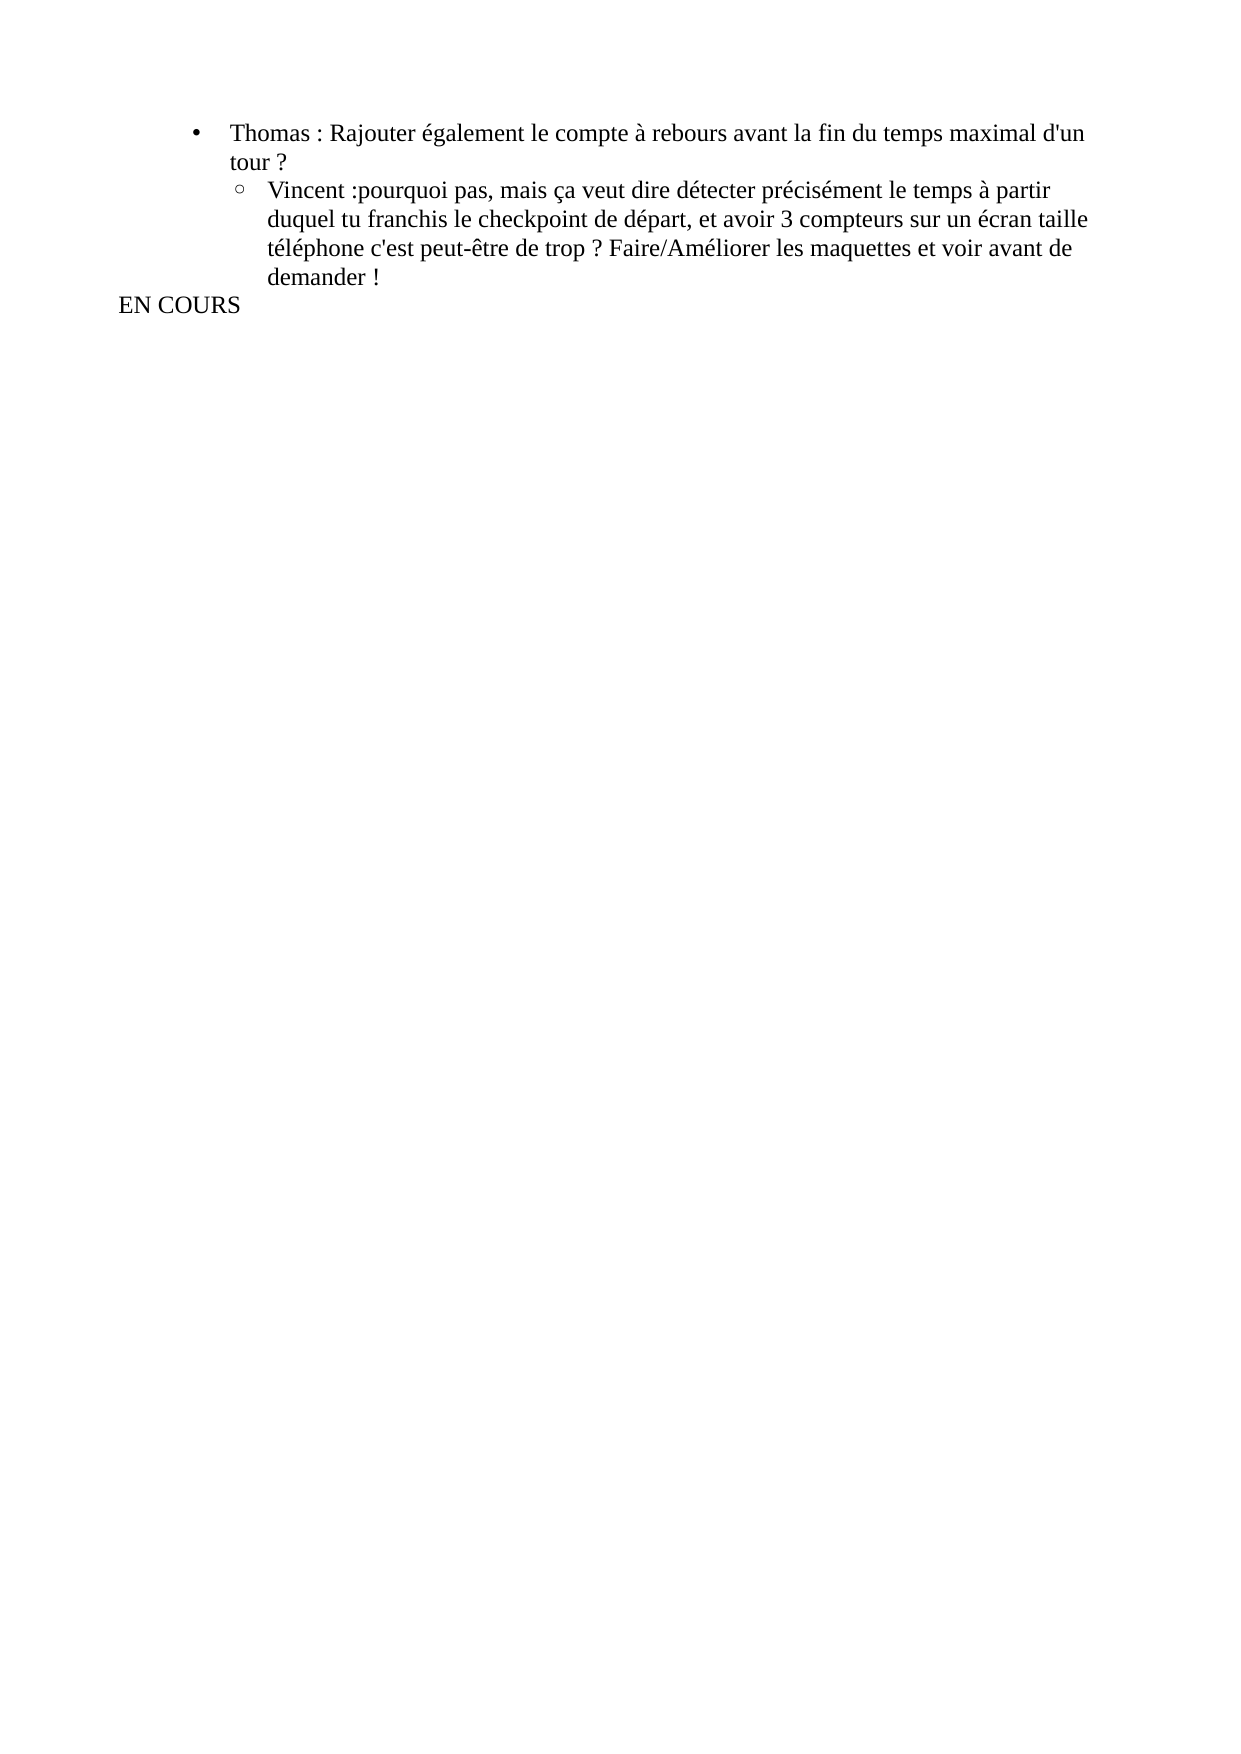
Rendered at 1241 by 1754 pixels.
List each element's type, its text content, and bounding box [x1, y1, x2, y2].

list Vincent :pourquoi pas, mais ça veut dire détecter précisément le temps à partir duquel tu franchis le checkpoint de départ, et avoir 3 compteurs sur un écran taille téléphone c'est peut-être de trop ? Faire/Améliorer les maquettes et voir avant de demander ! [229, 176, 1122, 291]
list Thomas : Rajouter également le compte à rebours avant la fin du temps maximal d'un tour ? [192, 118, 1122, 176]
text EN COURS [118, 291, 1122, 319]
